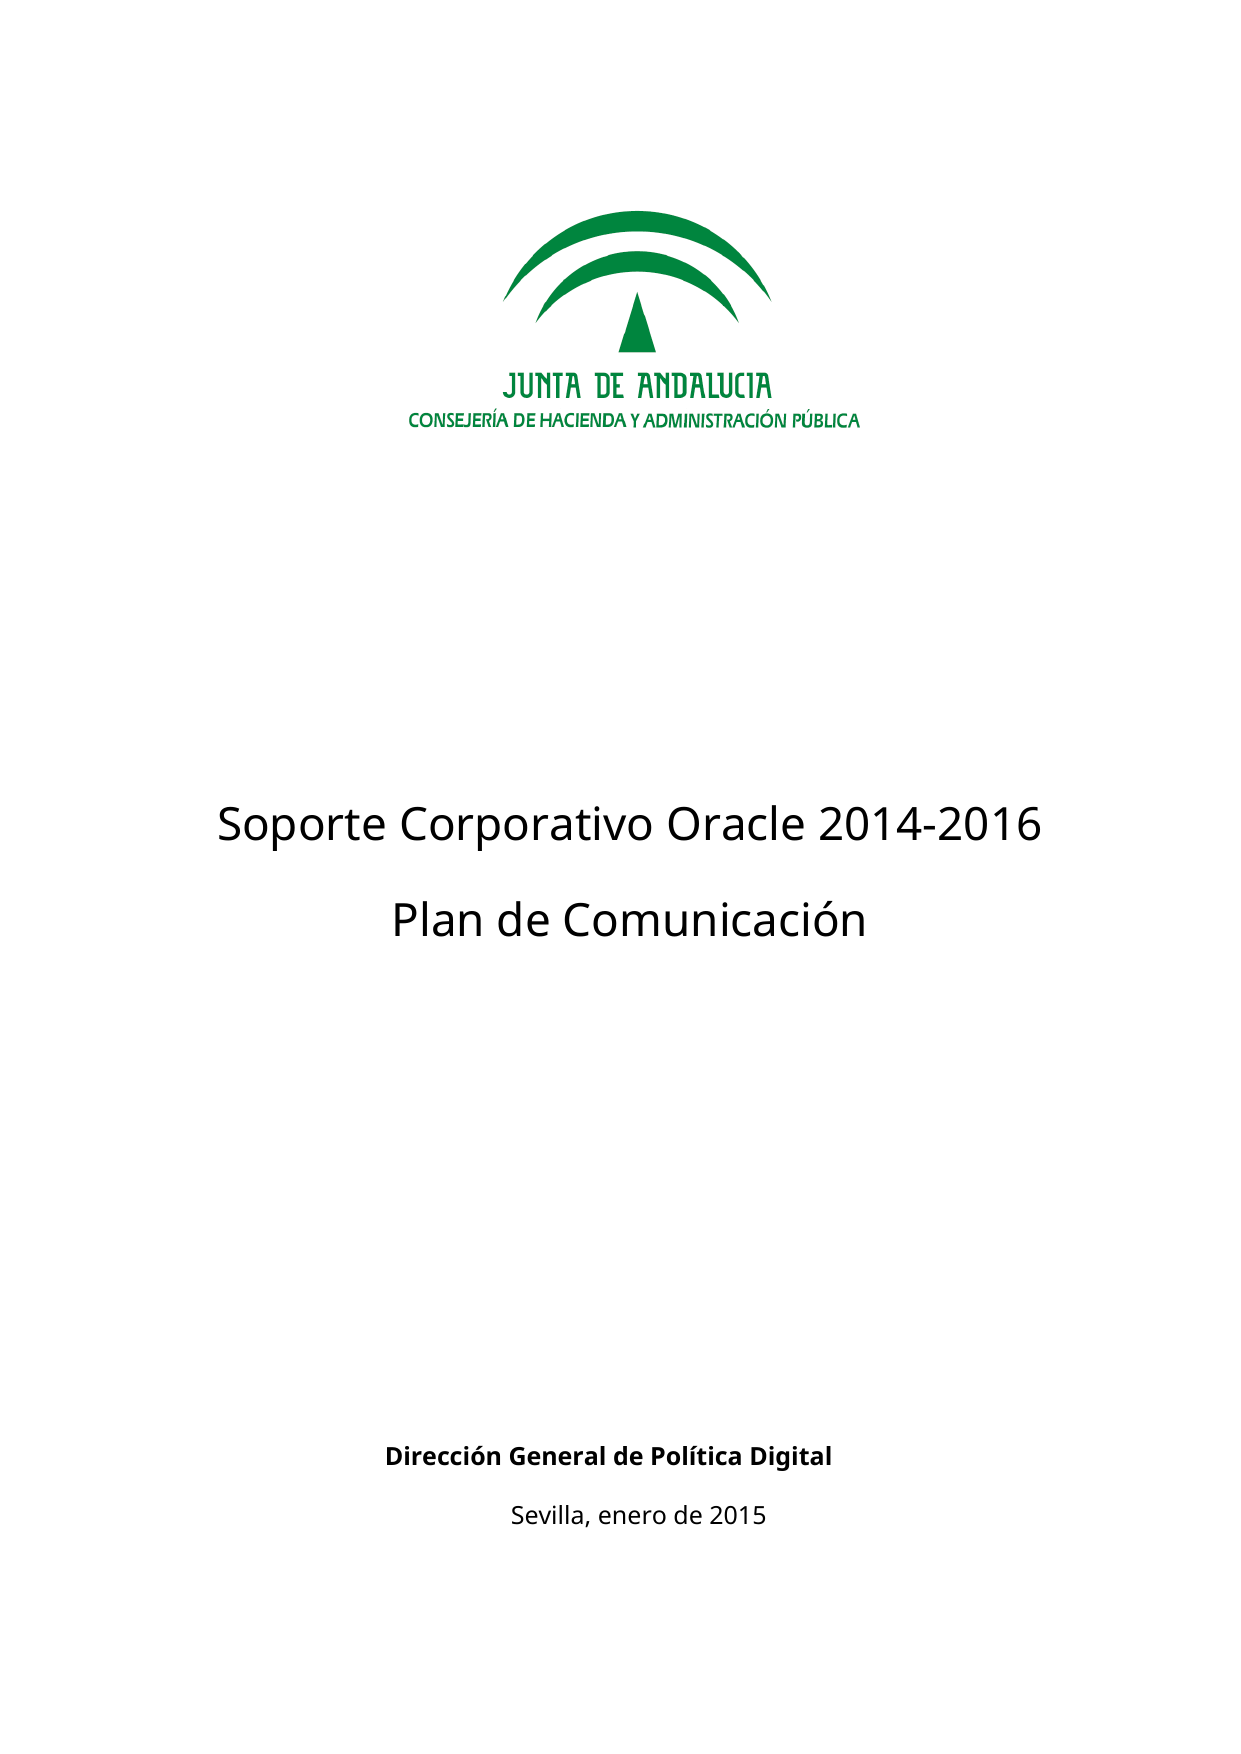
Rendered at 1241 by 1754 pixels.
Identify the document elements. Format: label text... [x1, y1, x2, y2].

picture [406, 206, 863, 430]
text Sevilla, enero de 2015 [511, 1497, 825, 1532]
text Plan de Comunicación [212, 888, 1048, 950]
subtitle Dirección General de Política Digital [197, 1438, 1021, 1472]
subtitle Soporte Corporativo Oracle 2014-2016 [212, 791, 1048, 854]
